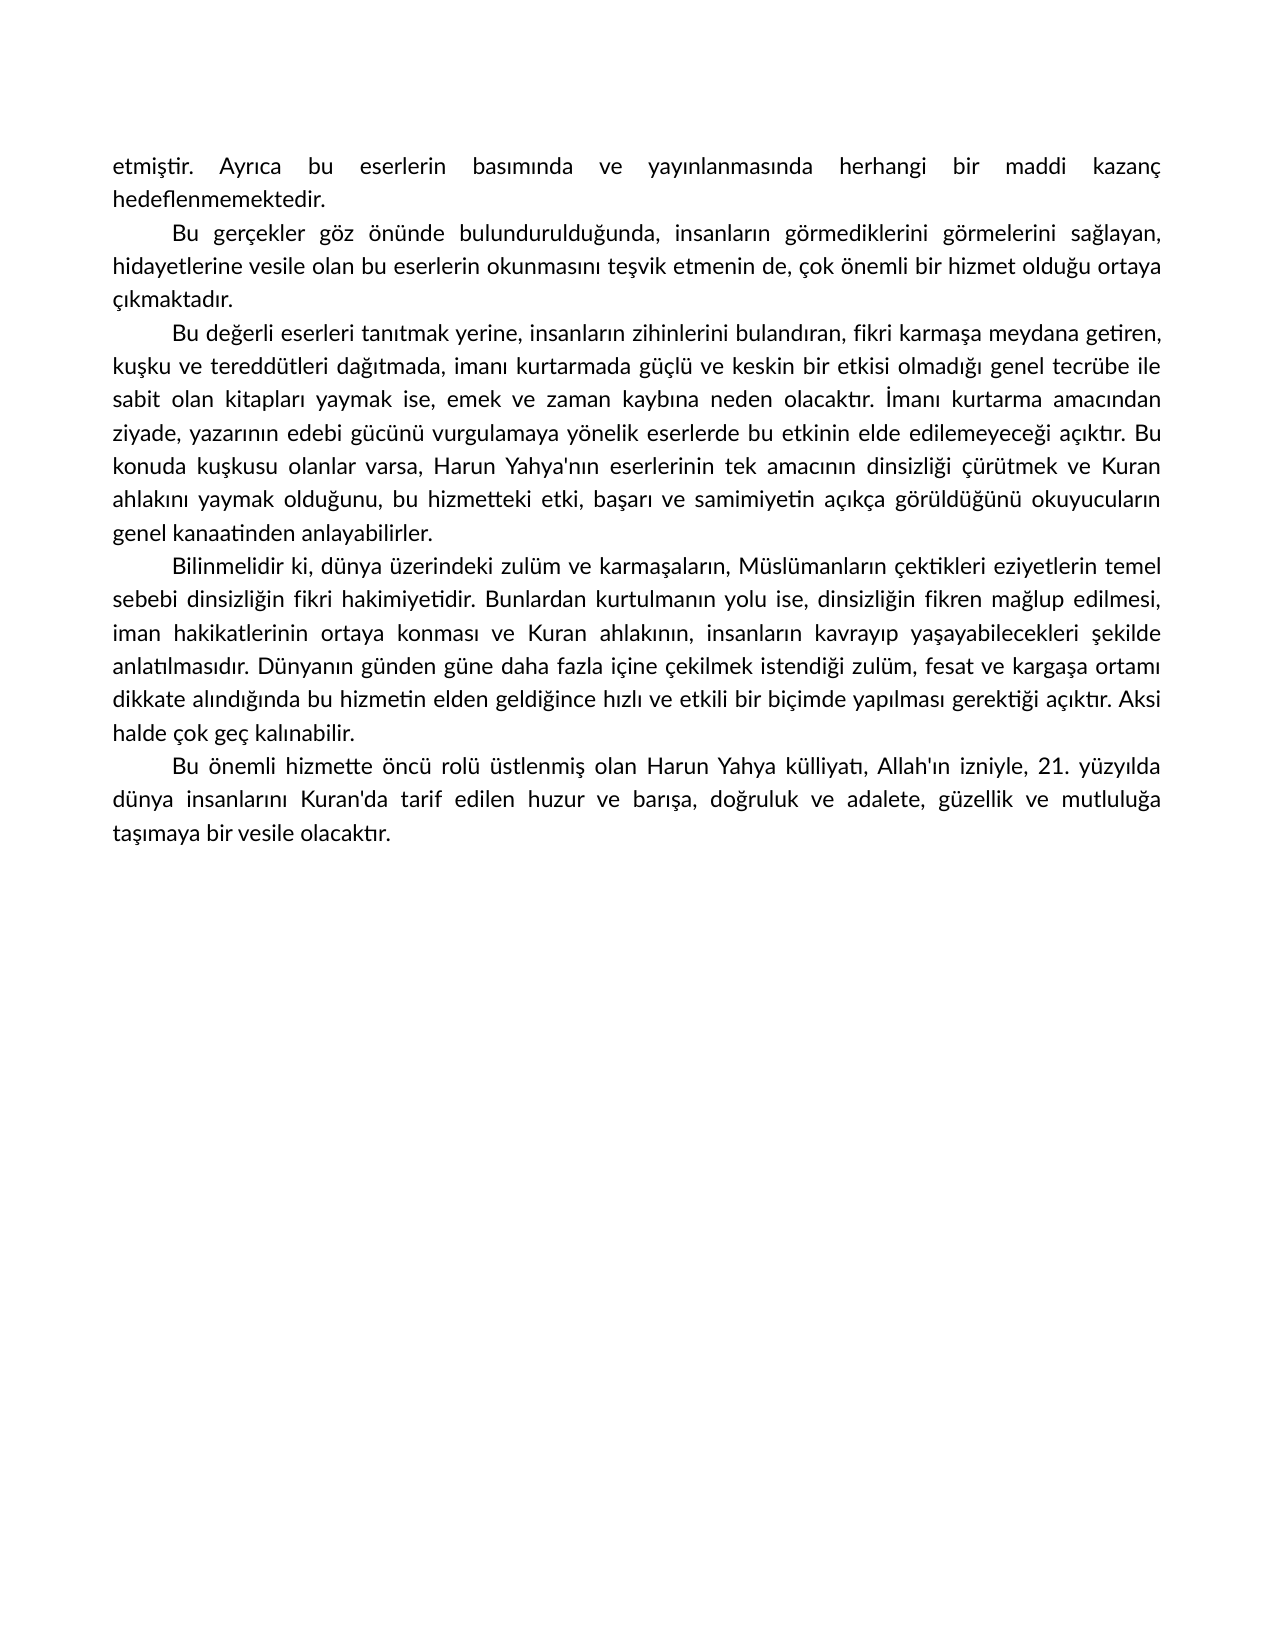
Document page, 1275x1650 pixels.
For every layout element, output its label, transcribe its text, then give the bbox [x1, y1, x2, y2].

text etmiştir. Ayrıca bu eserlerin basımında ve yayınlanmasında herhangi bir maddi kazanç hedeflenmemektedir. [112, 148, 1162, 214]
text Bu önemli hizmette öncü rolü üstlenmiş olan Harun Yahya külliyatı, Allah'ın izniyle, 21. yüzyılda dünya insanlarını Kuran'da tarif edilen huzur ve barışa, doğruluk ve adalete, güzellik ve mutluluğa taşımaya bir vesile olacaktır. [112, 748, 1162, 848]
text Bu değerli eserleri tanıtmak yerine, insanların zihinlerini bulandıran, fikri karmaşa meydana getiren, kuşku ve tereddütleri dağıtmada, imanı kurtarmada güçlü ve keskin bir etkisi olmadığı genel tecrübe ile sabit olan kitapları yaymak ise, emek ve zaman kaybına neden olacaktır. İmanı kurtarma amacından ziyade, yazarının edebi gücünü vurgulamaya yönelik eserlerde bu etkinin elde edilemeyeceği açıktır. Bu konuda kuşkusu olanlar varsa, Harun Yahya'nın eserlerinin tek amacının dinsizliği çürütmek ve Kuran ahlakını yaymak olduğunu, bu hizmetteki etki, başarı ve samimiyetin açıkça görüldüğünü okuyucuların genel kanaatinden anlayabilirler. [112, 314, 1162, 548]
text Bilinmelidir ki, dünya üzerindeki zulüm ve karmaşaların, Müslümanların çektikleri eziyetlerin temel sebebi dinsizliğin fikri hakimiyetidir. Bunlardan kurtulmanın yolu ise, dinsizliğin fikren mağlup edilmesi, iman hakikatlerinin ortaya konması ve Kuran ahlakının, insanların kavrayıp yaşayabilecekleri şekilde anlatılmasıdır. Dünyanın günden güne daha fazla içine çekilmek istendiği zulüm, fesat ve kargaşa ortamı dikkate alındığında bu hizmetin elden geldiğince hızlı ve etkili bir biçimde yapılması gerektiği açıktır. Aksi halde çok geç kalınabilir. [112, 548, 1162, 748]
text Bu gerçekler göz önünde bulundurulduğunda, insanların görmediklerini görmelerini sağlayan, hidayetlerine vesile olan bu eserlerin okunmasını teşvik etmenin de, çok önemli bir hizmet olduğu ortaya çıkmaktadır. [112, 214, 1162, 314]
